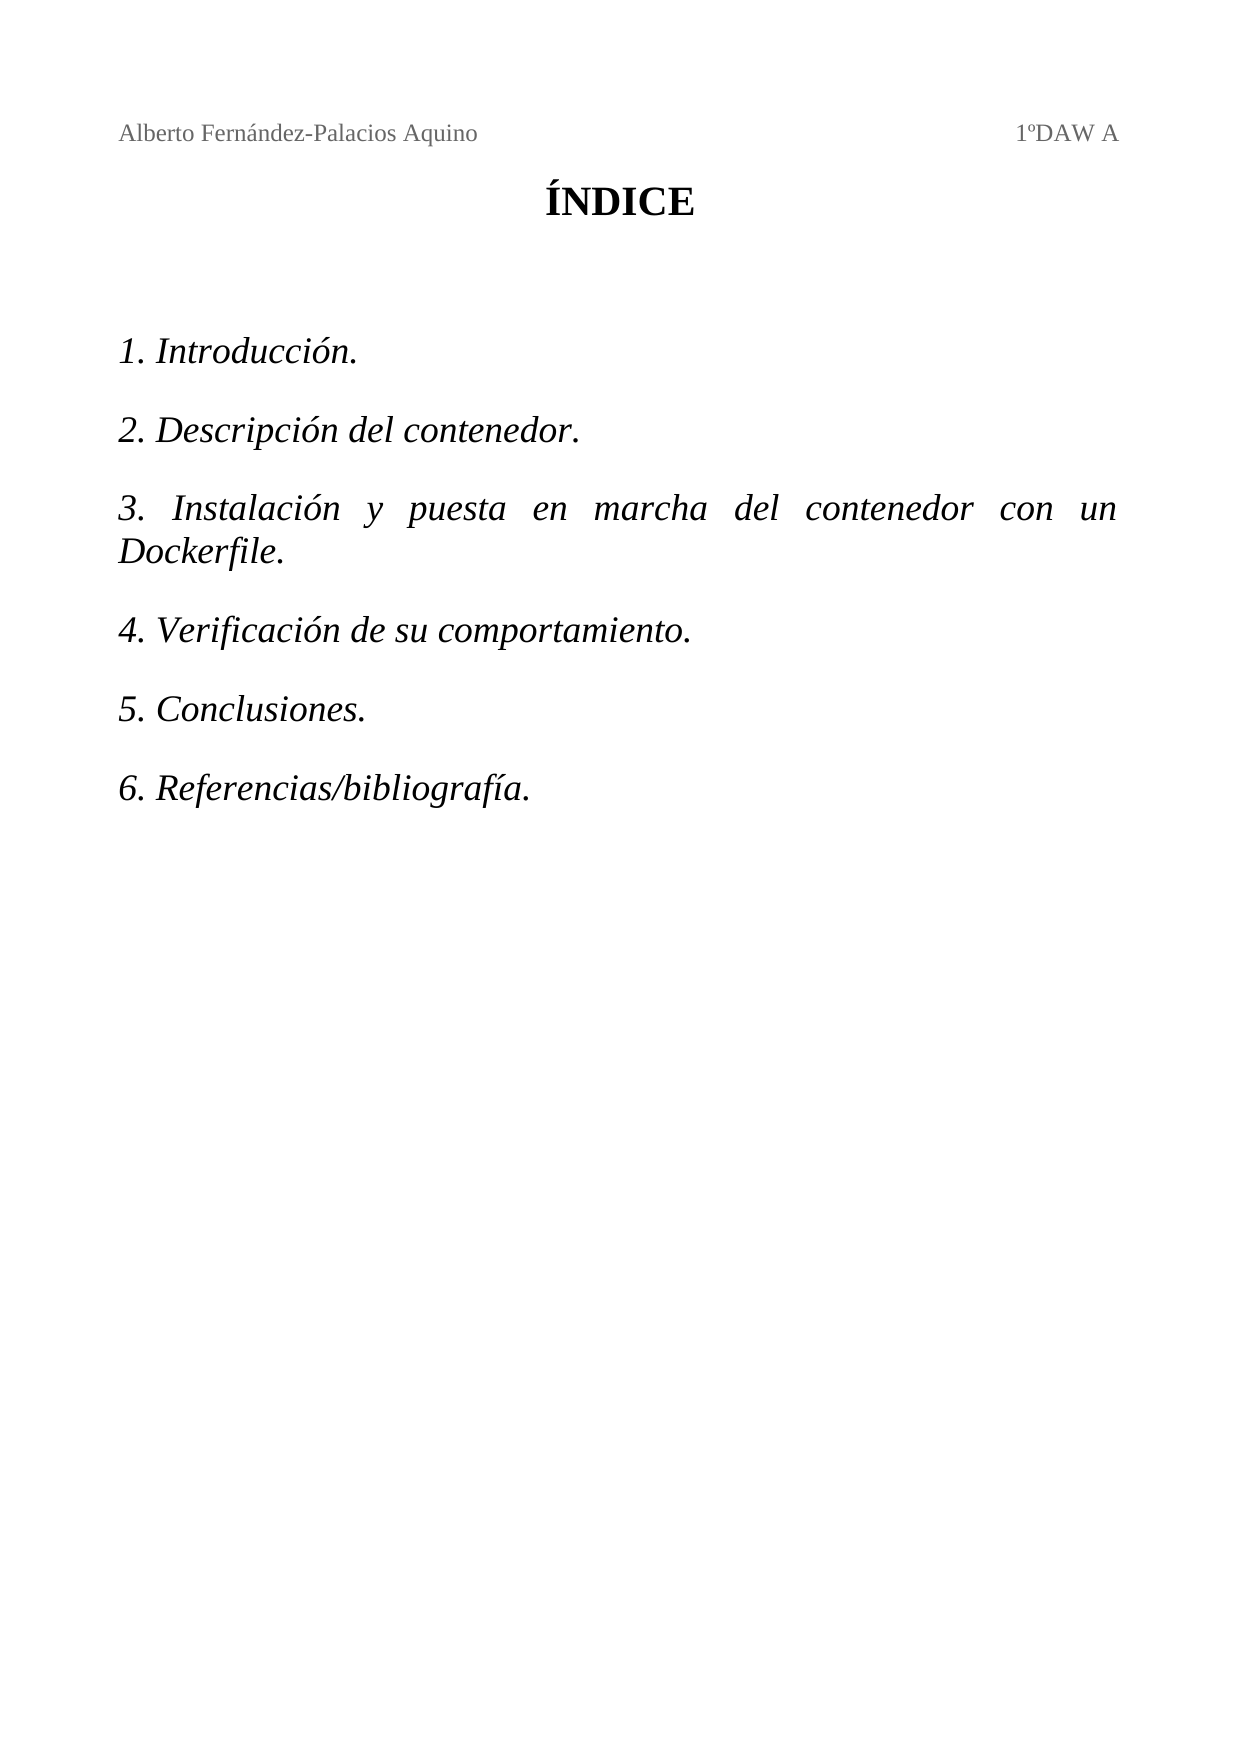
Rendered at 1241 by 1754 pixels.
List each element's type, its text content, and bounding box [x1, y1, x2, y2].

text ÍNDICE [118, 176, 1122, 224]
text 4. Verificación de su comportamiento. [118, 608, 1122, 651]
text 5. Conclusiones. [118, 686, 1122, 729]
text 1. Introducción. [118, 328, 1122, 371]
text 2. Descripción del contenedor. [118, 407, 1122, 450]
text 6. Referencias/bibliografía. [118, 765, 1122, 808]
text 3. Instalación y puesta en marcha del contenedor con un Dockerfile. [118, 486, 1122, 572]
